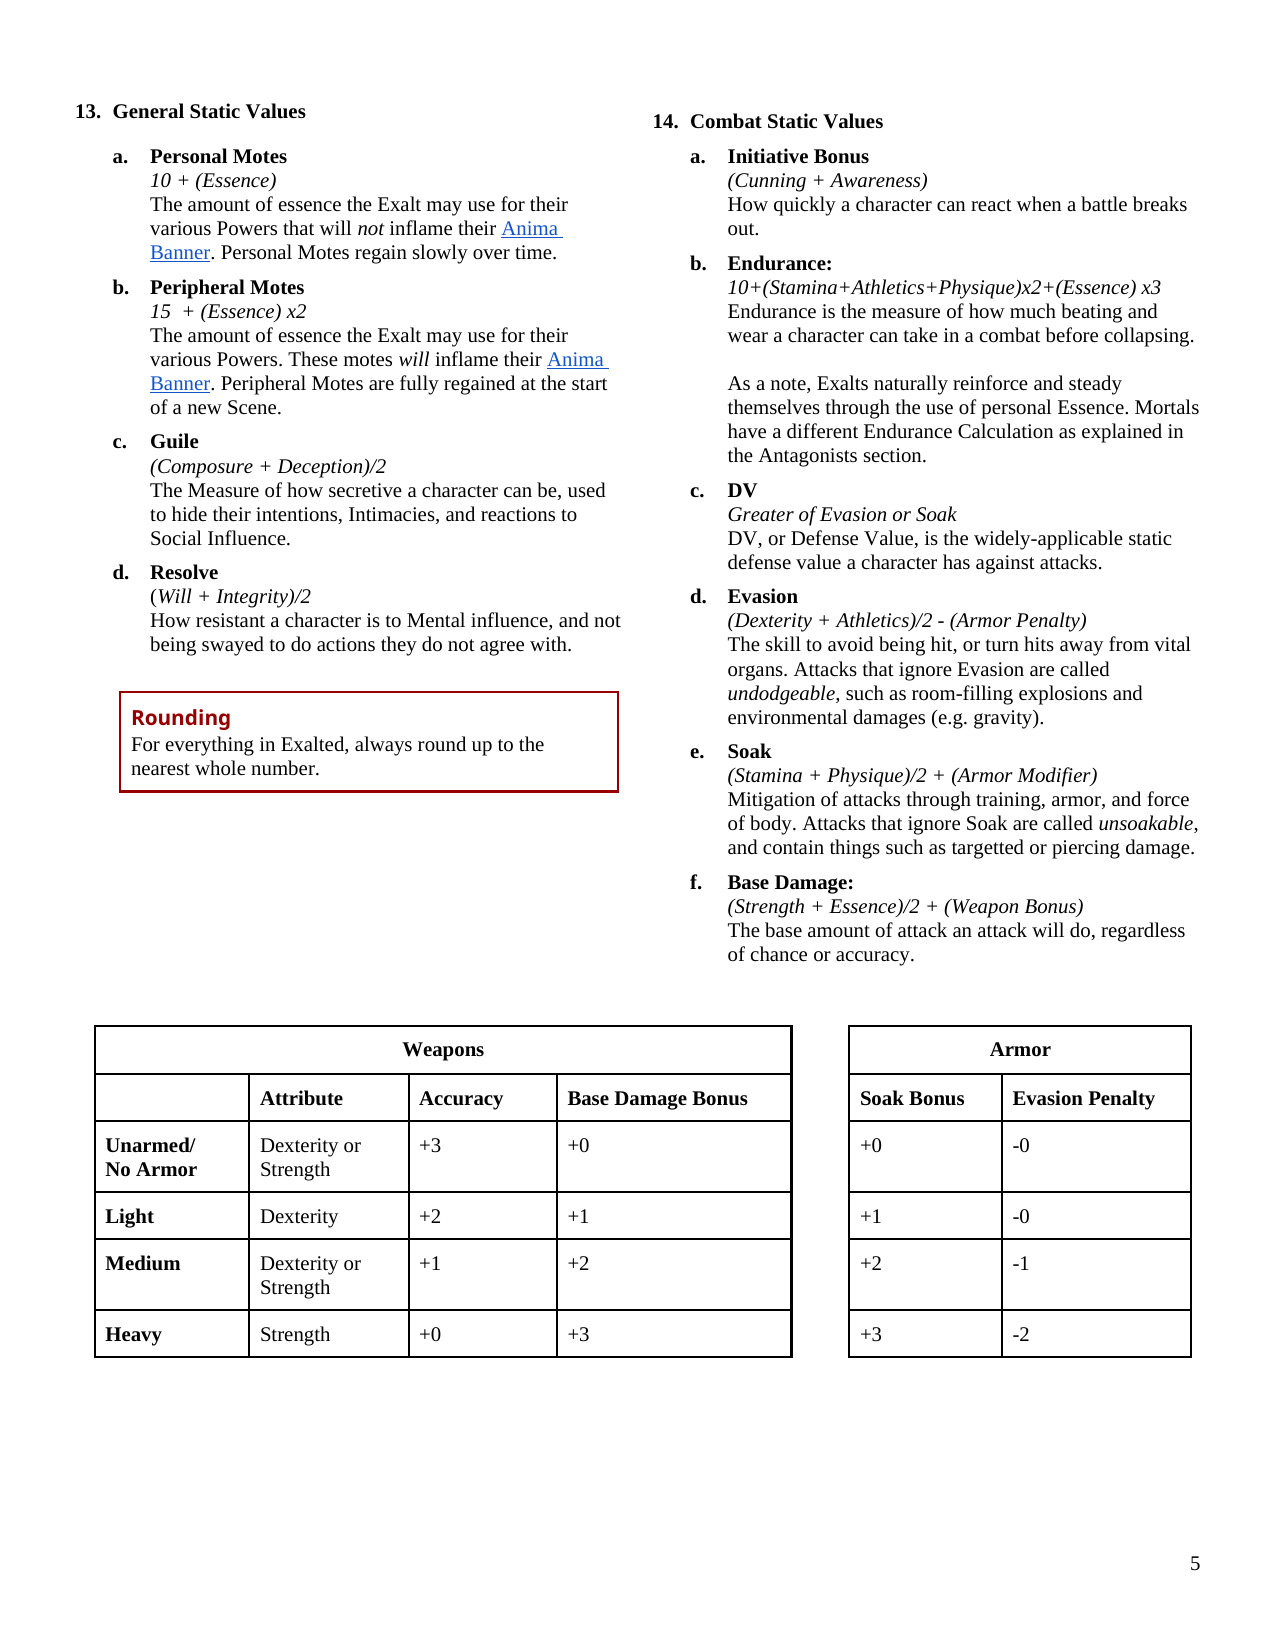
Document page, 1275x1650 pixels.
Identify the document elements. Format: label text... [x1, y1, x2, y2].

table_cell +3 [410, 1122, 556, 1191]
table_header Weapons [96, 1027, 790, 1073]
table_cell [96, 1075, 248, 1120]
table_cell Strength [250, 1311, 408, 1356]
list Endurance: 10+(Stamina+Athletics+Physique)x2+(Essence) x3 Endurance is the measure of how much beating and wear a character can take in a combat before collapsing. As a note, Exalts naturally reinforce and steady themselves through the use of personal Essence. Mortals have a different Endurance Calculation as explained in the Antagonists section. [690, 251, 1200, 467]
table_cell [793, 1191, 848, 1238]
list Soak (Stamina + Physique)/2 + (Armor Modifier) Mitigation of attacks through training, armor, and force of body. Attacks that ignore Soak are called unsoakable, and contain things such as targetted or piercing damage. [690, 739, 1200, 859]
table_cell +1 [850, 1193, 1001, 1238]
table_cell +2 [850, 1240, 1001, 1309]
table_cell [793, 1238, 848, 1309]
list Personal Motes 10 + (Essence) The amount of essence the Exalt may use for their various Powers that will not inflame their Anima Banner. Personal Motes regain slowly over time. [112, 144, 622, 264]
list General Static Values [75, 99, 622, 123]
list Peripheral Motes 15 + (Essence) x2 The amount of essence the Exalt may use for their various Powers. These motes will inflame their Anima Banner. Peripheral Motes are fully regained at the start of a new Scene. [112, 275, 622, 419]
table_cell Medium [96, 1240, 248, 1309]
table_cell +1 [558, 1193, 790, 1238]
table_cell +0 [410, 1311, 556, 1356]
table_cell Dexterity or Strength [250, 1240, 408, 1309]
table_cell Evasion Penalty [1003, 1075, 1190, 1120]
table_cell Dexterity or Strength [250, 1122, 408, 1191]
table_cell -0 [1003, 1193, 1190, 1238]
table_cell -2 [1003, 1311, 1190, 1356]
list Initiative Bonus (Cunning + Awareness) How quickly a character can react when a battle breaks out. [690, 144, 1200, 240]
table_cell Unarmed/ No Armor [96, 1122, 248, 1191]
table_cell +2 [410, 1193, 556, 1238]
table_cell +1 [410, 1240, 556, 1309]
table_cell [793, 1120, 848, 1191]
table_cell Base Damage Bonus [558, 1075, 790, 1120]
table_cell [793, 1073, 848, 1120]
table_header Rounding For everything in Exalted, always round up to the nearest whole number. [121, 693, 617, 790]
table_cell Accuracy [410, 1075, 556, 1120]
list DV Greater of Evasion or Soak DV, or Defense Value, is the widely-applicable static defense value a character has against attacks. [690, 478, 1200, 574]
table_cell -0 [1003, 1122, 1190, 1191]
table_cell +3 [558, 1311, 790, 1356]
list Combat Static Values [652, 109, 1200, 133]
table_cell Dexterity [250, 1193, 408, 1238]
table_cell Heavy [96, 1311, 248, 1356]
table_cell [793, 1309, 848, 1356]
table_cell Soak Bonus [850, 1075, 1001, 1120]
table_cell +0 [850, 1122, 1001, 1191]
table_cell -1 [1003, 1240, 1190, 1309]
table_cell +0 [558, 1122, 790, 1191]
table_header Armor [850, 1027, 1190, 1073]
list Base Damage: (Strength + Essence)/2 + (Weapon Bonus) The base amount of attack an attack will do, regardless of chance or accuracy. [690, 870, 1200, 966]
list Guile (Composure + Deception)/2 The Measure of how secretive a character can be, used to hide their intentions, Intimacies, and reactions to Social Influence. [112, 429, 622, 550]
table_cell Attribute [250, 1075, 408, 1120]
list Resolve (Will + Integrity)/2 How resistant a character is to Mental influence, and not being swayed to do actions they do not agree with. [112, 560, 622, 656]
list Evasion (Dexterity + Athletics)/2 - (Armor Penalty) The skill to avoid being hit, or turn hits away from vital organs. Attacks that ignore Evasion are called undodgeable, such as room-filling explosions and environmental damages (e.g. gravity). [690, 584, 1200, 729]
table_cell Light [96, 1193, 248, 1238]
table_cell +2 [558, 1240, 790, 1309]
table_cell +3 [850, 1311, 1001, 1356]
table_header [793, 1025, 848, 1073]
